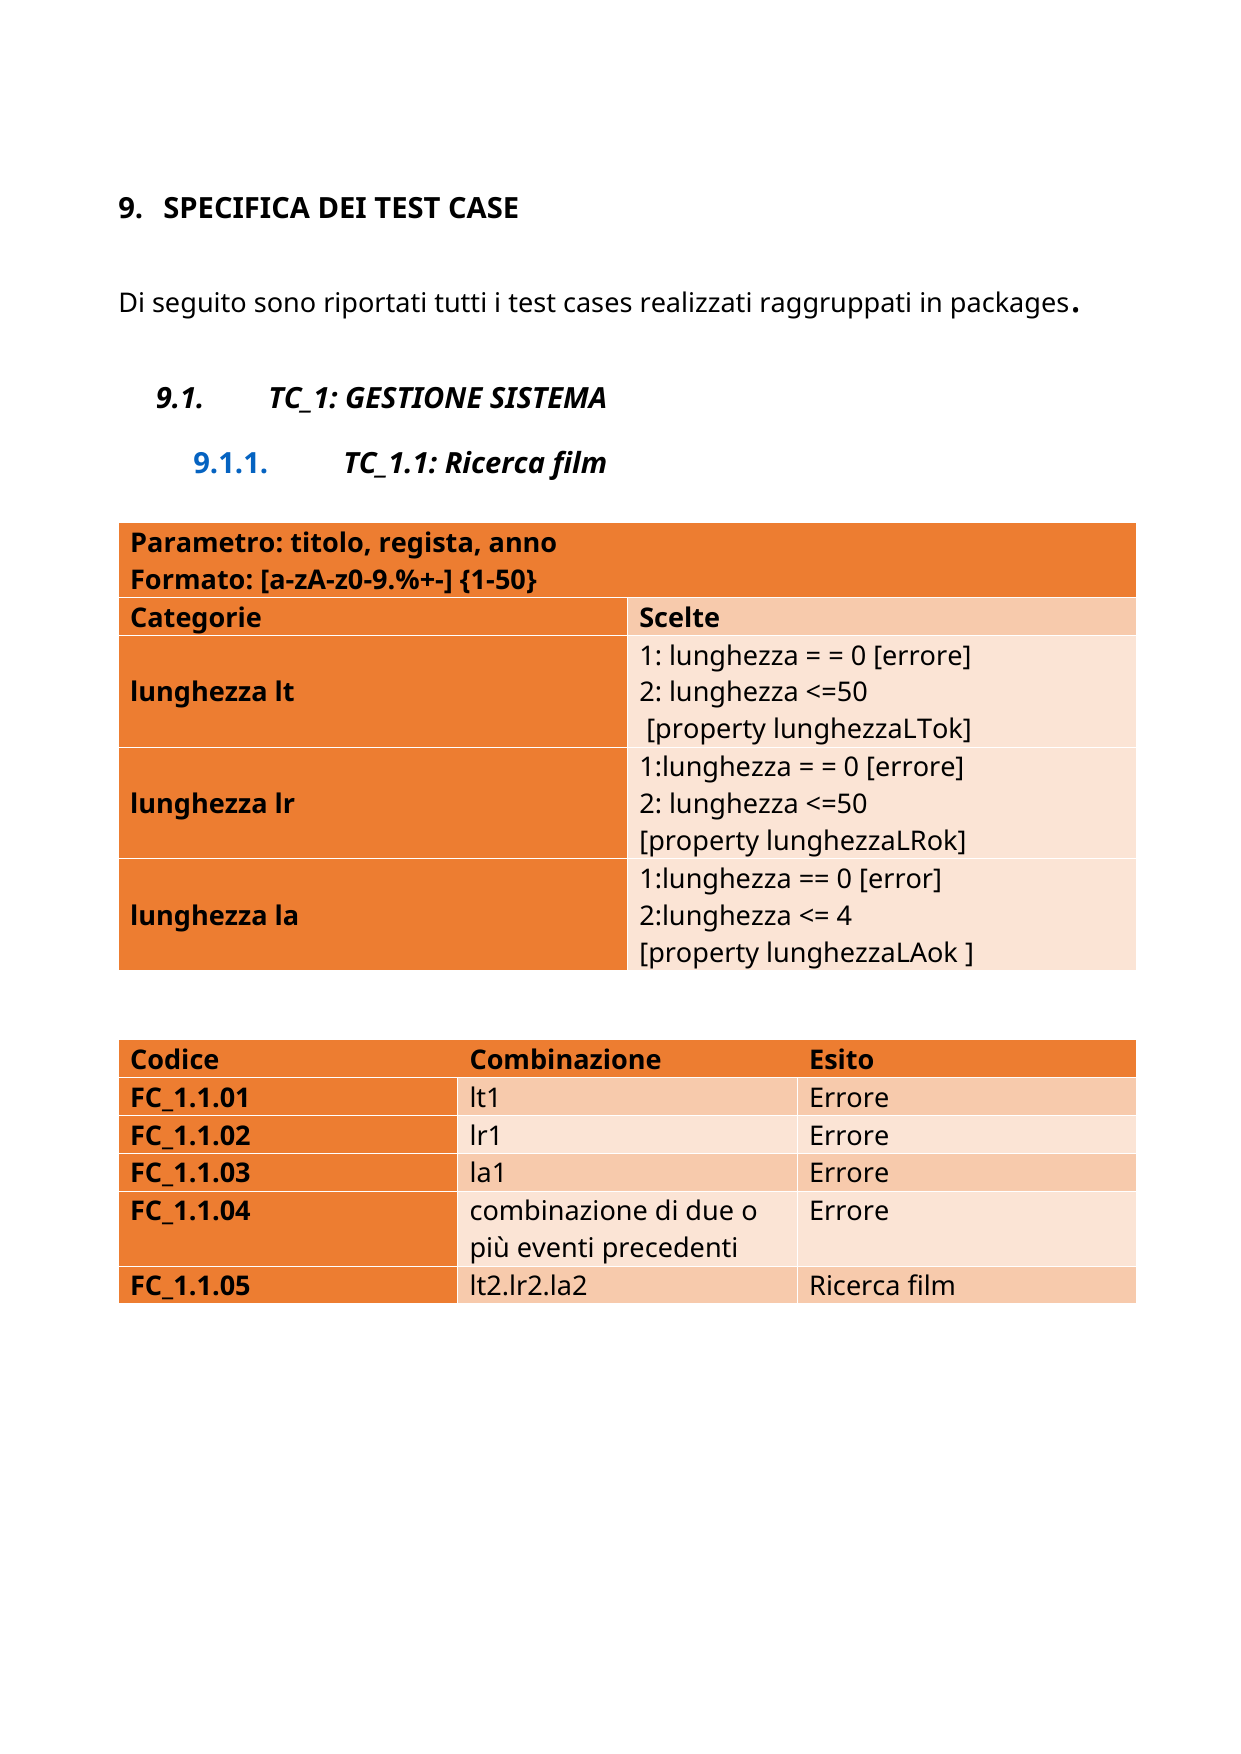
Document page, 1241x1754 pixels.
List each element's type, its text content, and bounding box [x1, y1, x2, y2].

table_cell Categorie [119, 598, 627, 635]
table_cell Errore [798, 1116, 1136, 1153]
table_cell 1: lunghezza = = 0 [errore] 2: lunghezza <=50 [property lunghezzaLTok] [628, 636, 1136, 747]
table_cell la1 [458, 1154, 797, 1191]
table_cell 1:lunghezza == 0 [error] 2:lunghezza <= 4 [property lunghezzaLAok ] [628, 859, 1136, 970]
table_cell Scelte [628, 598, 1136, 635]
table_cell Ricerca film [798, 1267, 1136, 1303]
table_cell 1:lunghezza = = 0 [errore] 2: lunghezza <=50 [property lunghezzaLRok] [628, 748, 1136, 858]
table_cell lr1 [458, 1116, 797, 1153]
table_header Combinazione [458, 1040, 797, 1077]
table_header [627, 523, 1136, 597]
table_cell FC_1.1.03 [119, 1154, 457, 1191]
list TC_1.1: Ricerca film [193, 442, 1122, 482]
table_cell FC_1.1.02 [119, 1116, 457, 1153]
table_cell lunghezza lt [119, 636, 627, 747]
table_cell FC_1.1.01 [119, 1078, 457, 1115]
table_cell FC_1.1.04 [119, 1192, 457, 1266]
table_cell lt1 [458, 1078, 797, 1115]
list SPECIFICA DEI TEST CASE [118, 187, 1122, 227]
table_header Esito [797, 1040, 1136, 1077]
table_header Codice [119, 1040, 458, 1077]
table_header Parametro: titolo, regista, anno Formato: [a-zA-z0-9.%+-] {1-50} [119, 523, 627, 597]
table_cell Errore [798, 1192, 1136, 1266]
text Di seguito sono riportati tutti i test cases realizzati raggruppati in packages. [118, 267, 1122, 324]
table_cell lunghezza la [119, 859, 627, 970]
table_cell Errore [798, 1078, 1136, 1115]
table_cell Errore [798, 1154, 1136, 1191]
table_cell lunghezza lr [119, 748, 627, 858]
table_cell combinazione di due o più eventi precedenti [458, 1192, 797, 1266]
table_cell FC_1.1.05 [119, 1267, 457, 1303]
list TC_1: GESTIONE SISTEMA [156, 378, 1122, 417]
table_cell lt2.lr2.la2 [458, 1267, 797, 1303]
